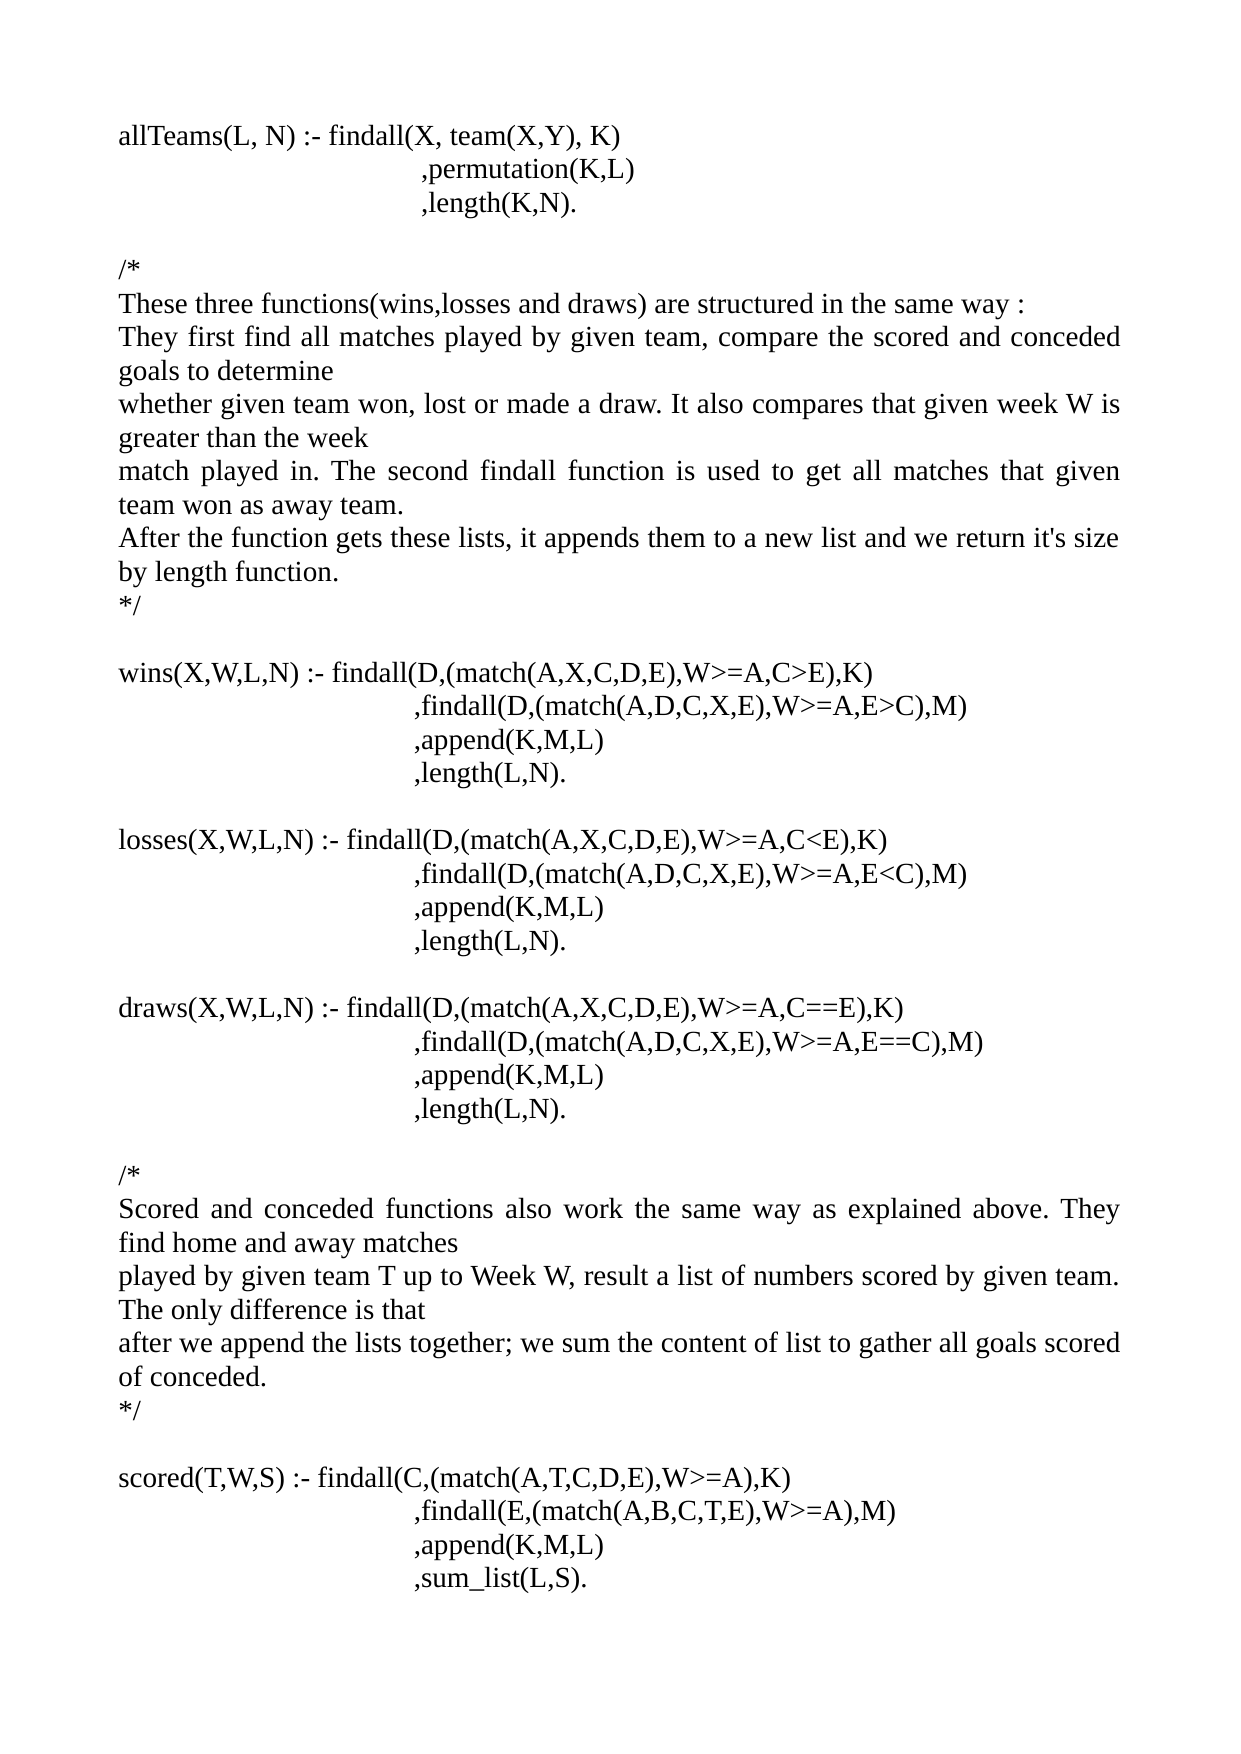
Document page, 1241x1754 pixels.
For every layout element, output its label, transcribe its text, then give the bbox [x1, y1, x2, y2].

text */ [118, 588, 1122, 621]
text ,length(L,N). [118, 1091, 1122, 1124]
text ,findall(D,(match(A,D,C,X,E),W>=A,E>C),M) [118, 688, 1122, 722]
text scored(T,W,S) :- findall(C,(match(A,T,C,D,E),W>=A),K) [118, 1460, 1122, 1493]
text ,append(K,M,L) [118, 889, 1122, 923]
text ,findall(E,(match(A,B,C,T,E),W>=A),M) [118, 1493, 1122, 1527]
text /* [118, 252, 1122, 286]
text After the function gets these lists, it appends them to a new list and we return it's size by length function. [118, 521, 1122, 588]
text These three functions(wins,losses and draws) are structured in the same way : [118, 286, 1122, 319]
text ,length(L,N). [118, 923, 1122, 957]
text ,length(L,N). [118, 755, 1122, 789]
text ,findall(D,(match(A,D,C,X,E),W>=A,E<C),M) [118, 856, 1122, 889]
text played by given team T up to Week W, result a list of numbers scored by given team. The only difference is that [118, 1258, 1122, 1326]
text ,permutation(K,L) [118, 152, 1122, 185]
text ,append(K,M,L) [118, 1057, 1122, 1091]
text whether given team won, lost or made a draw. It also compares that given week W is greater than the week [118, 386, 1122, 453]
text allTeams(L, N) :- findall(X, team(X,Y), K) [118, 118, 1122, 152]
text ,findall(D,(match(A,D,C,X,E),W>=A,E==C),M) [118, 1024, 1122, 1057]
text losses(X,W,L,N) :- findall(D,(match(A,X,C,D,E),W>=A,C<E),K) [118, 822, 1122, 856]
text ,sum_list(L,S). [118, 1560, 1122, 1594]
text match played in. The second findall function is used to get all matches that given team won as away team. [118, 453, 1122, 521]
text ,append(K,M,L) [118, 722, 1122, 755]
text wins(X,W,L,N) :- findall(D,(match(A,X,C,D,E),W>=A,C>E),K) [118, 655, 1122, 688]
text /* [118, 1158, 1122, 1191]
text They first find all matches played by given team, compare the scored and conceded goals to determine [118, 319, 1122, 386]
text ,length(K,N). [118, 185, 1122, 219]
text Scored and conceded functions also work the same way as explained above. They find home and away matches [118, 1191, 1122, 1258]
text after we append the lists together; we sum the content of list to gather all goals scored of conceded. [118, 1326, 1122, 1393]
text */ [118, 1393, 1122, 1426]
text draws(X,W,L,N) :- findall(D,(match(A,X,C,D,E),W>=A,C==E),K) [118, 990, 1122, 1024]
text ,append(K,M,L) [118, 1527, 1122, 1560]
